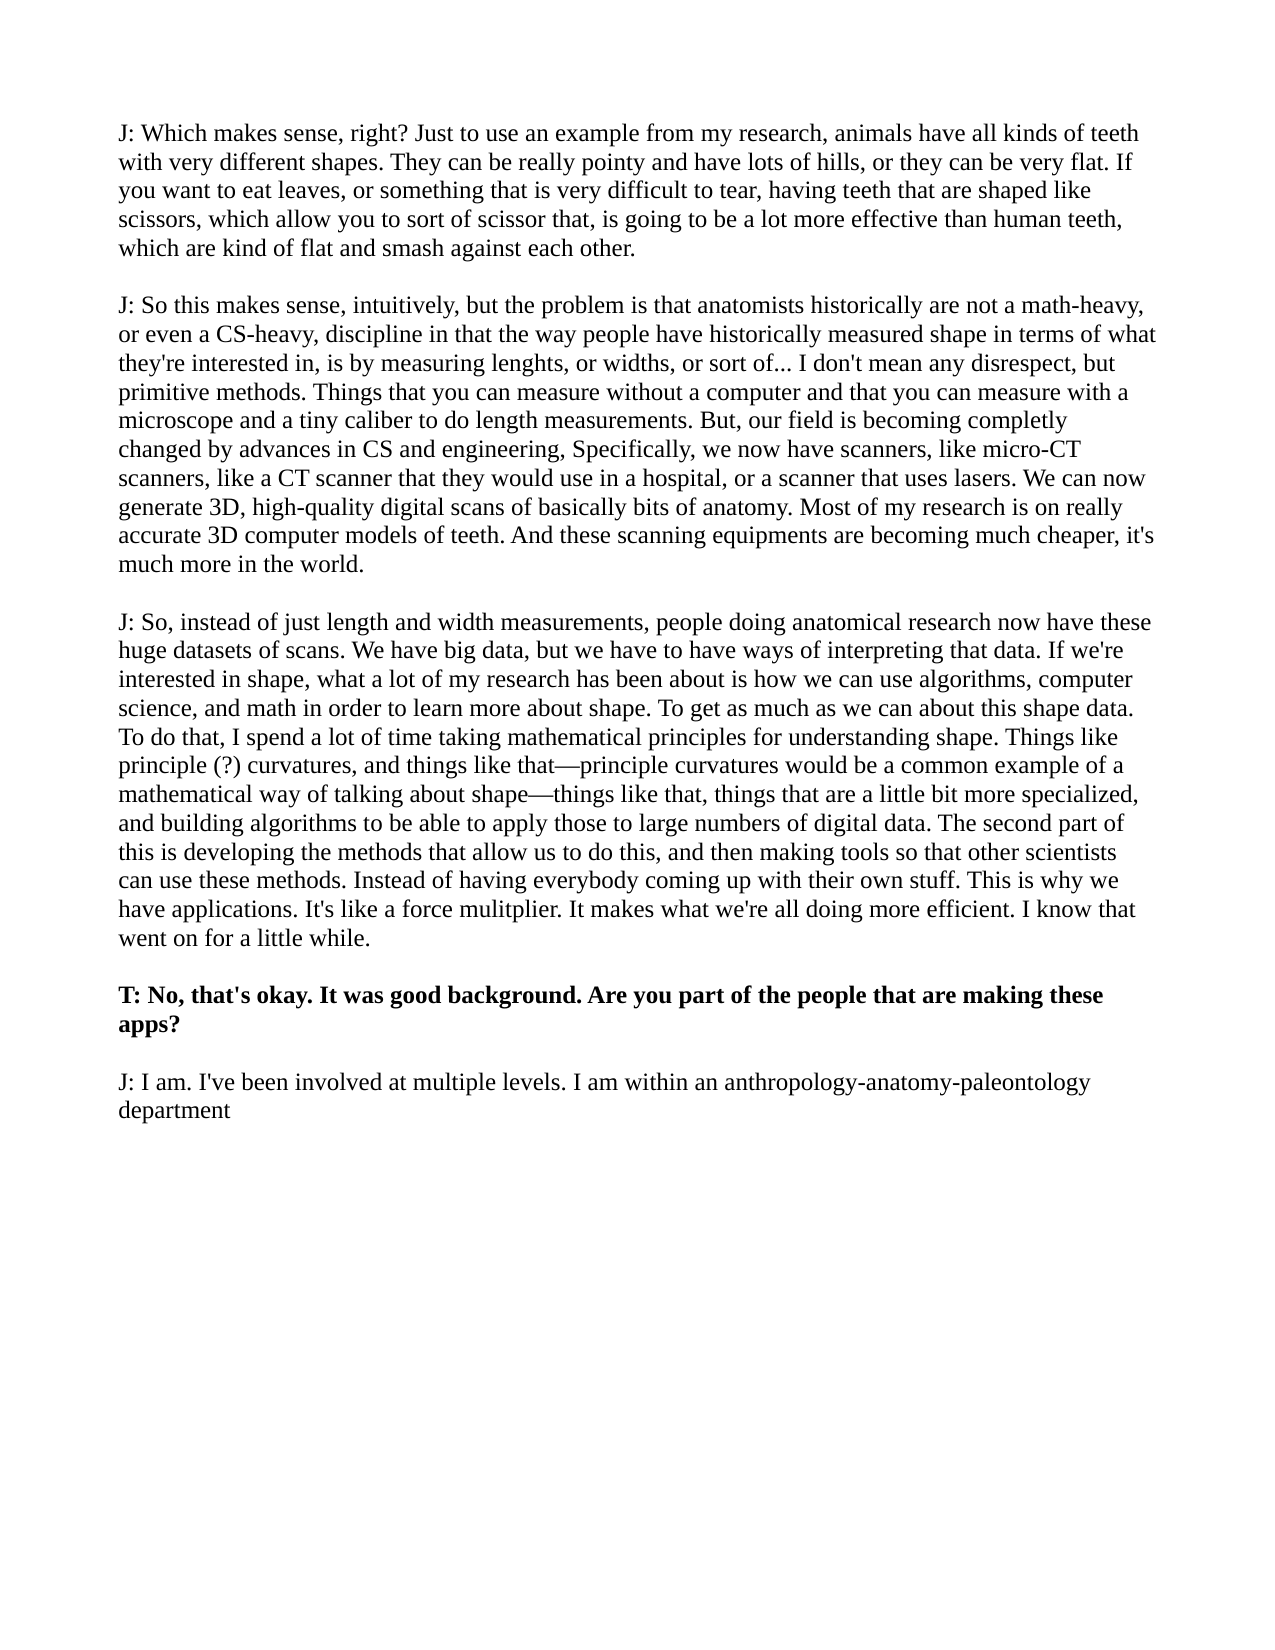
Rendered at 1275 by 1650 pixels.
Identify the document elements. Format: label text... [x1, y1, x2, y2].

text J: I am. I've been involved at multiple levels. I am within an anthropology-anatomy-paleontology department [118, 1067, 1157, 1124]
text T: No, that's okay. It was good background. Are you part of the people that are making these apps? [118, 981, 1157, 1038]
text J: So, instead of just length and width measurements, people doing anatomical research now have these huge datasets of scans. We have big data, but we have to have ways of interpreting that data. If we're interested in shape, what a lot of my research has been about is how we can use algorithms, computer science, and math in order to learn more about shape. To get as much as we can about this shape data. To do that, I spend a lot of time taking mathematical principles for understanding shape. Things like principle (?) curvatures, and things like that—principle curvatures would be a common example of a mathematical way of talking about shape—things like that, things that are a little bit more specialized, and building algorithms to be able to apply those to large numbers of digital data. The second part of this is developing the methods that allow us to do this, and then making tools so that other scientists can use these methods. Instead of having everybody coming up with their own stuff. This is why we have applications. It's like a force mulitplier. It makes what we're all doing more efficient. I know that went on for a little while. [118, 607, 1157, 952]
text J: So this makes sense, intuitively, but the problem is that anatomists historically are not a math-heavy, or even a CS-heavy, discipline in that the way people have historically measured shape in terms of what they're interested in, is by measuring lenghts, or widths, or sort of... I don't mean any disrespect, but primitive methods. Things that you can measure without a computer and that you can measure with a microscope and a tiny caliber to do length measurements. But, our field is becoming completly changed by advances in CS and engineering, Specifically, we now have scanners, like micro-CT scanners, like a CT scanner that they would use in a hospital, or a scanner that uses lasers. We can now generate 3D, high-quality digital scans of basically bits of anatomy. Most of my research is on really accurate 3D computer models of teeth. And these scanning equipments are becoming much cheaper, it's much more in the world. [118, 291, 1157, 578]
text J: Which makes sense, right? Just to use an example from my research, animals have all kinds of teeth with very different shapes. They can be really pointy and have lots of hills, or they can be very flat. If you want to eat leaves, or something that is very difficult to tear, having teeth that are shaped like scissors, which allow you to sort of scissor that, is going to be a lot more effective than human teeth, which are kind of flat and smash against each other. [118, 118, 1157, 262]
